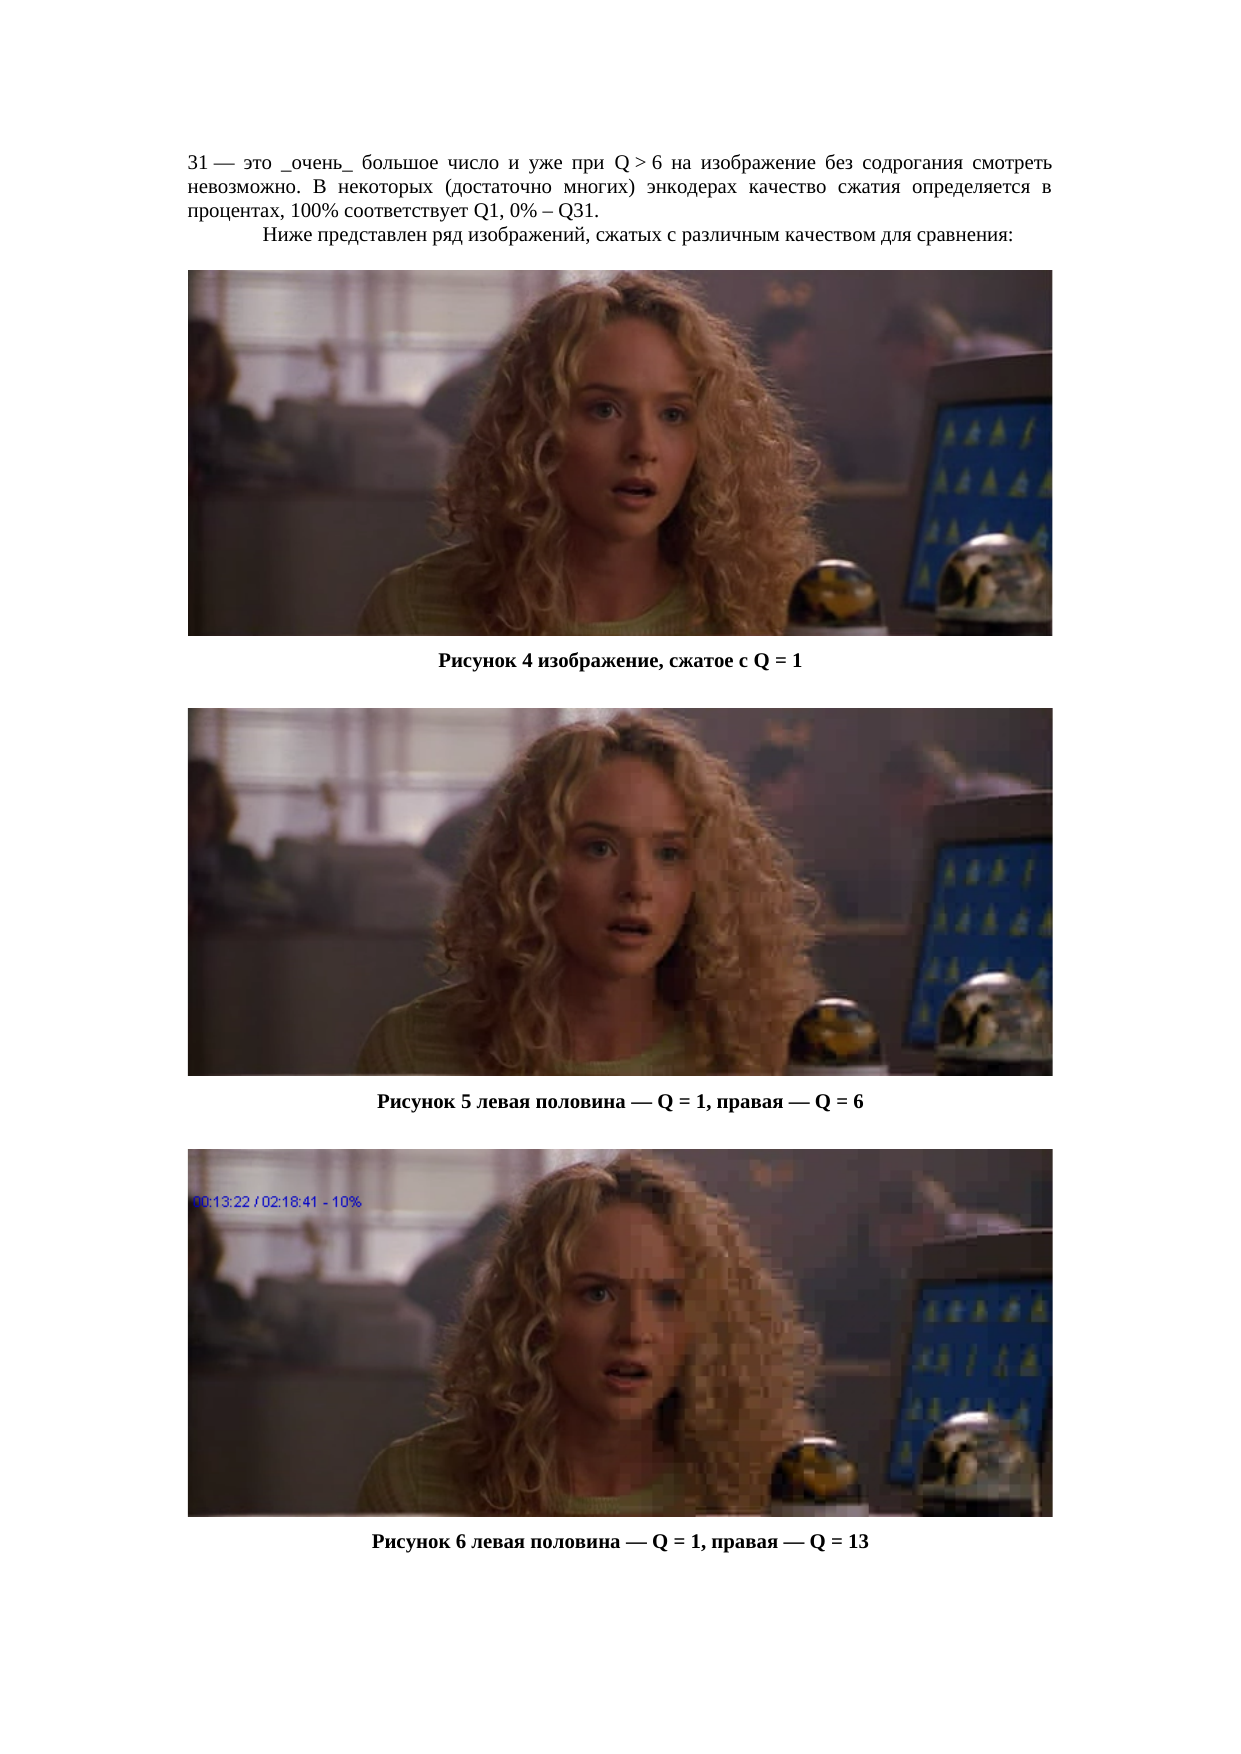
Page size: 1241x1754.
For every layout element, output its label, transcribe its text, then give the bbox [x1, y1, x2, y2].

text Рисунок 5 левая половина — Q = 1, правая — Q = 6 [187, 1089, 1053, 1113]
text 31 — это _очень_ большое число и уже при Q > 6 на изображение без содрогания смотреть невозможно. В некоторых (достаточно многих) энкодерах качество сжатия определяется в процентах, 100% соответствует Q1, 0% – Q31. [187, 150, 1053, 222]
text Рисунок 4 изображение, сжатое с Q = 1 [187, 648, 1053, 672]
text Ниже представлен ряд изображений, сжатых с различным качеством для сравнения: [187, 222, 1053, 246]
picture [187, 708, 1053, 1076]
picture [187, 1149, 1053, 1517]
picture [188, 270, 1053, 636]
text Рисунок 6 левая половина — Q = 1, правая — Q = 13 [187, 1529, 1053, 1553]
